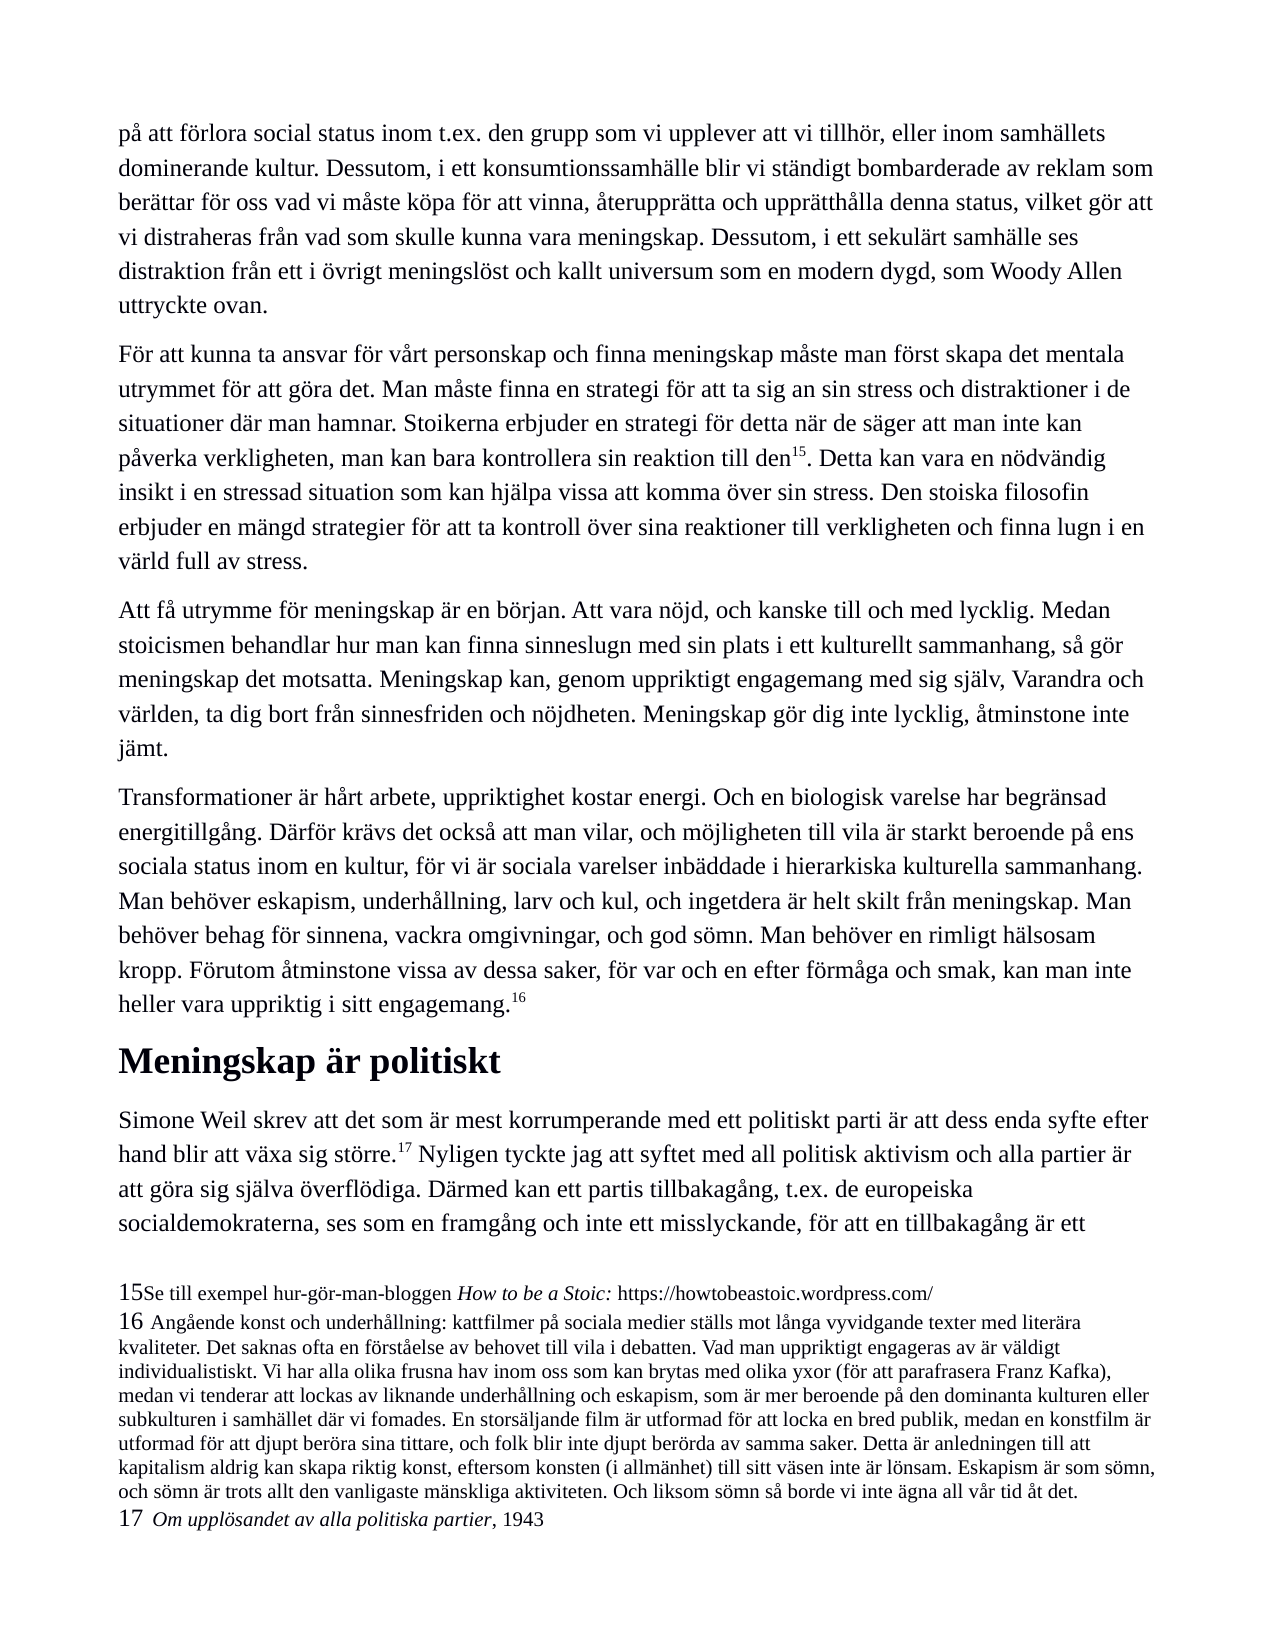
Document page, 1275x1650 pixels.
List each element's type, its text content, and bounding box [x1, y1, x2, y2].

text Angående konst och underhållning: kattfilmer på sociala medier ställs mot långa vyvidgande texter med literära kvaliteter. Det saknas ofta en förståelse av behovet till vila i debatten. Vad man uppriktigt engageras av är väldigt individualistiskt. Vi har alla olika frusna hav inom oss som kan brytas med olika yxor (för att parafrasera Franz Kafka), medan vi tenderar att lockas av liknande underhållning och eskapism, som är mer beroende på den dominanta kulturen eller subkulturen i samhället där vi fomades. En storsäljande film är utformad för att locka en bred publik, medan en konstfilm är utformad för att djupt beröra sina tittare, och folk blir inte djupt berörda av samma saker. Detta är anledningen till att kapitalism aldrig kan skapa riktig konst, eftersom konsten (i allmänhet) till sitt väsen inte är lönsam. Eskapism är som sömn, och sömn är trots allt den vanligaste mänskliga aktiviteten. Och liksom sömn så borde vi inte ägna all vår tid åt det. [118, 1306, 1157, 1503]
text på att förlora social status inom t.ex. den grupp som vi upplever att vi tillhör, eller inom samhällets dominerande kultur. Dessutom, i ett konsumtionssamhälle blir vi ständigt bombarderade av reklam som berättar för oss vad vi måste köpa för att vinna, återupprätta och upprätthålla denna status, vilket gör att vi distraheras från vad som skulle kunna vara meningskap. Dessutom, i ett sekulärt samhälle ses distraktion från ett i övrigt meningslöst och kallt universum som en modern dygd, som Woody Allen uttryckte ovan. [118, 118, 1157, 319]
text Om upplösandet av alla politiska partier, 1943 [118, 1503, 1157, 1532]
text Meningskap är politiskt [118, 1038, 1157, 1082]
text Simone Weil skrev att det som är mest korrumperande med ett politiskt parti är att dess enda syfte efter hand blir att växa sig större. Nyligen tyckte jag att syftet med all politisk aktivism och alla partier är att göra sig själva överflödiga. Därmed kan ett partis tillbakagång, t.ex. de europeiska socialdemokraterna, ses som en framgång och inte ett misslyckande, för att en tillbakagång är ett [118, 1105, 1157, 1237]
text Se till exempel hur-gör-man-bloggen How to be a Stoic: https://howtobeastoic.wordpress.com/ [118, 1277, 1157, 1306]
text Att få utrymme för meningskap är en början. Att vara nöjd, och kanske till och med lycklig. Medan stoicismen behandlar hur man kan finna sinneslugn med sin plats i ett kulturellt sammanhang, så gör meningskap det motsatta. Meningskap kan, genom uppriktigt engagemang med sig själv, Varandra och världen, ta dig bort från sinnesfriden och nöjdheten. Meningskap gör dig inte lycklig, åtminstone inte jämt. [118, 596, 1157, 762]
text För att kunna ta ansvar för vårt personskap och finna meningskap måste man först skapa det mentala utrymmet för att göra det. Man måste finna en strategi för att ta sig an sin stress och distraktioner i de situationer där man hamnar. Stoikerna erbjuder en strategi för detta när de säger att man inte kan påverka verkligheten, man kan bara kontrollera sin reaktion till den. Detta kan vara en nödvändig insikt i en stressad situation som kan hjälpa vissa att komma över sin stress. Den stoiska filosofin erbjuder en mängd strategier för att ta kontroll över sina reaktioner till verkligheten och finna lugn i en värld full av stress. [118, 339, 1157, 575]
text Transformationer är hårt arbete, uppriktighet kostar energi. Och en biologisk varelse har begränsad energitillgång. Därför krävs det också att man vilar, och möjligheten till vila är starkt beroende på ens sociala status inom en kultur, för vi är sociala varelser inbäddade i hierarkiska kulturella sammanhang. Man behöver eskapism, underhållning, larv och kul, och ingetdera är helt skilt från meningskap. Man behöver behag för sinnena, vackra omgivningar, och god sömn. Man behöver en rimligt hälsosam kropp. Förutom åtminstone vissa av dessa saker, för var och en efter förmåga och smak, kan man inte heller vara uppriktig i sitt engagemang. [118, 782, 1157, 1018]
